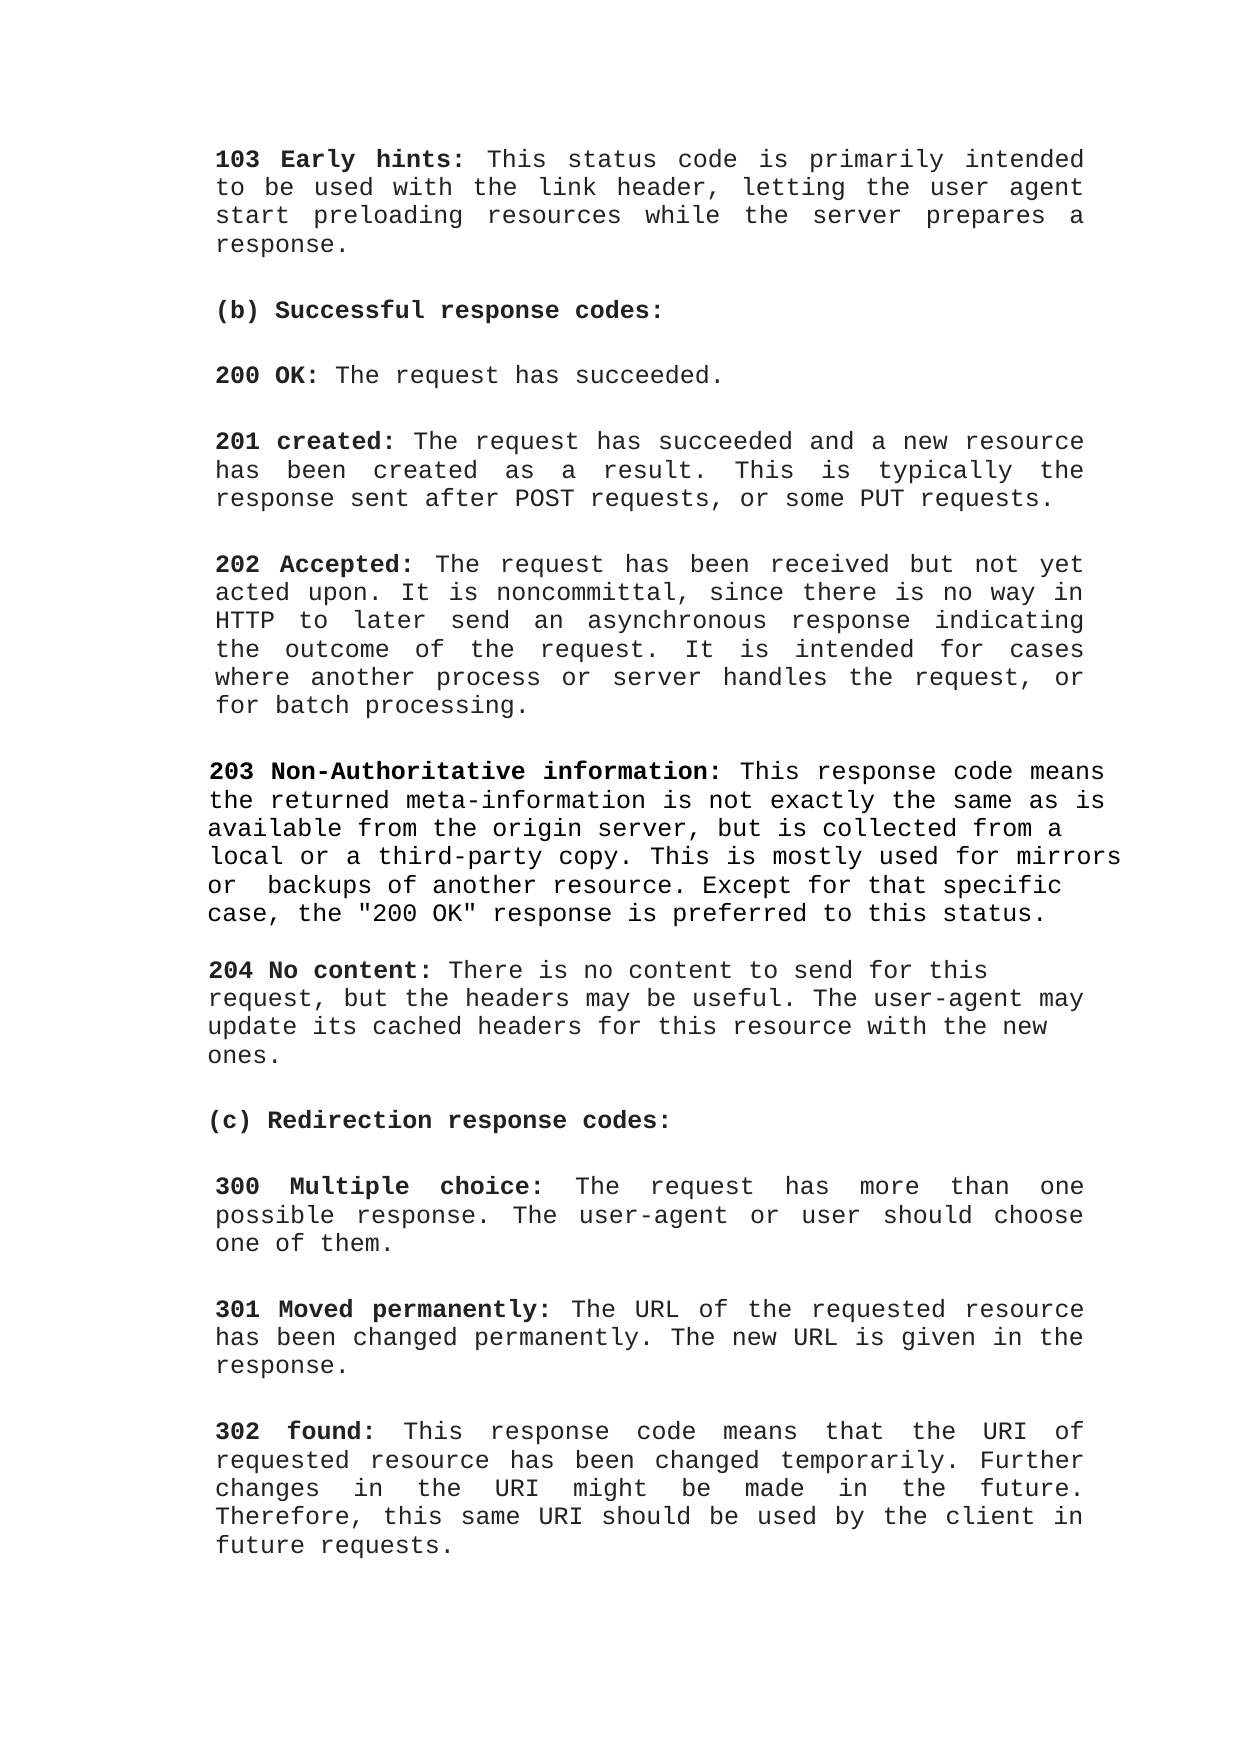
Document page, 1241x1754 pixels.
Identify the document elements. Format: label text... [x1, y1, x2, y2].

list 202 Accepted: The request has been received but not yet acted upon. It is noncommittal, since there is no way in HTTP to later send an asynchronous response indicating the outcome of the request. It is intended for cases where another process or server handles the request, or for batch processing. [215, 551, 1084, 721]
list 300 Multiple choice: The request has more than one possible response. The user-agent or user should choose one of them. [215, 1174, 1084, 1259]
list (c) Redirection response codes: [118, 1108, 1084, 1136]
list 302 found: This response code means that the URI of requested resource has been changed temporarily. Further changes in the URI might be made in the future. Therefore, this same URI should be used by the client in future requests. [215, 1419, 1084, 1561]
list 301 Moved permanently: The URL of the requested resource has been changed permanently. The new URL is given in the response. [215, 1296, 1084, 1381]
list (b) Successful response codes: [215, 297, 1084, 326]
list 204 No content: There is no content to send for this request, but the headers may be useful. The user-agent may update its cached headers for this resource with the new ones. [118, 957, 1084, 1071]
list 201 created: The request has succeeded and a new resource has been created as a result. This is typically the response sent after POST requests, or some PUT requests. [215, 429, 1084, 514]
list 200 OK: The request has succeeded. [215, 363, 1084, 391]
list 103 Early hints: This status code is primarily intended to be used with the link header, letting the user agent start preloading resources while the server prepares a response. [215, 146, 1084, 260]
text 203 Non-Authoritative information: This response code means the returned meta-information is not exactly the same as is available from the origin server, but is collected from a local or a third-party copy. This is mostly used for mirrors or backups of another resource. Except for that specific case, the "200 OK" response is preferred to this status. [118, 759, 1122, 929]
